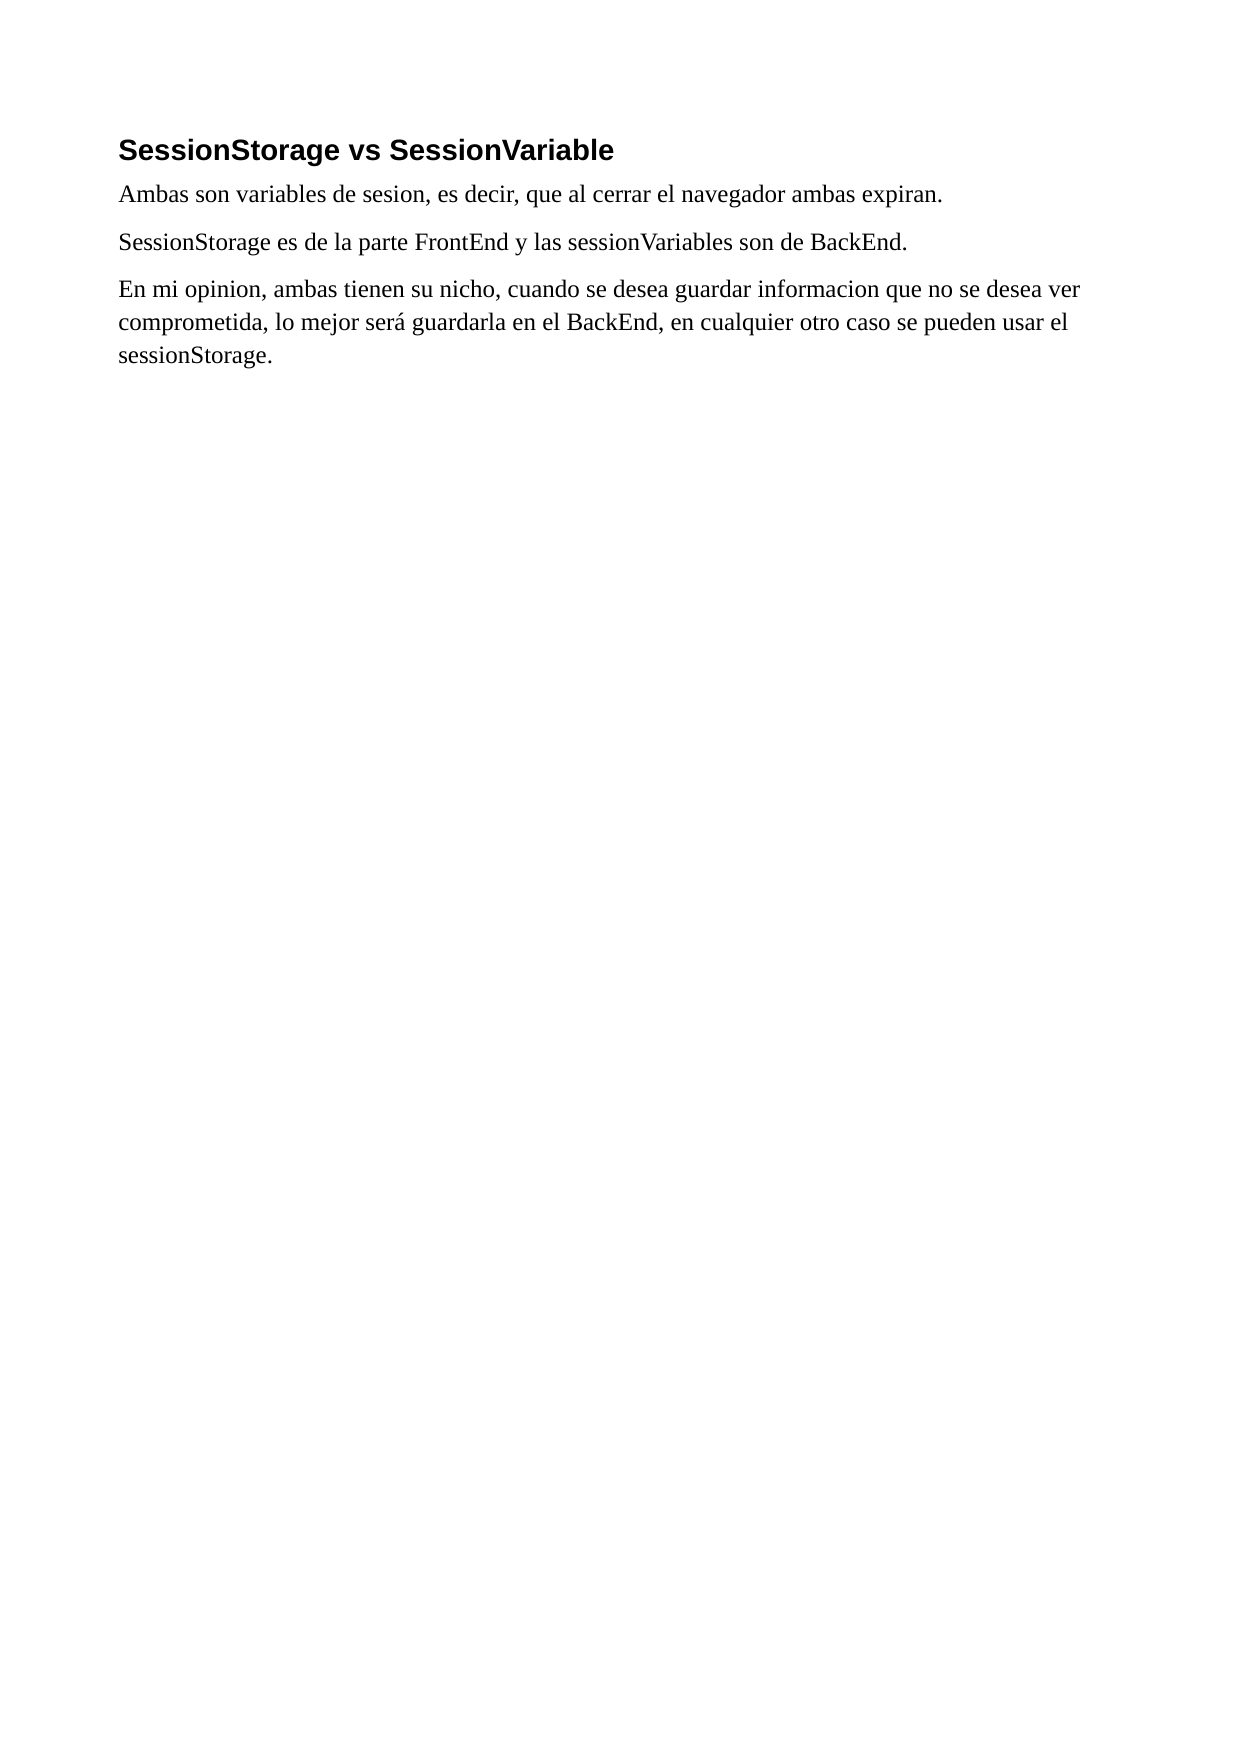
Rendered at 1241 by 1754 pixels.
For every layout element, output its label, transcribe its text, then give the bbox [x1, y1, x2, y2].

text Ambas son variables de sesion, es decir, que al cerrar el navegador ambas expiran. [118, 179, 1122, 208]
subtitle SessionStorage vs SessionVariable [118, 133, 1122, 166]
text SessionStorage es de la parte FrontEnd y las sessionVariables son de BackEnd. [118, 227, 1122, 255]
text En mi opinion, ambas tienen su nicho, cuando se desea guardar informacion que no se desea ver comprometida, lo mejor será guardarla en el BackEnd, en cualquier otro caso se pueden usar el sessionStorage. [118, 274, 1122, 369]
